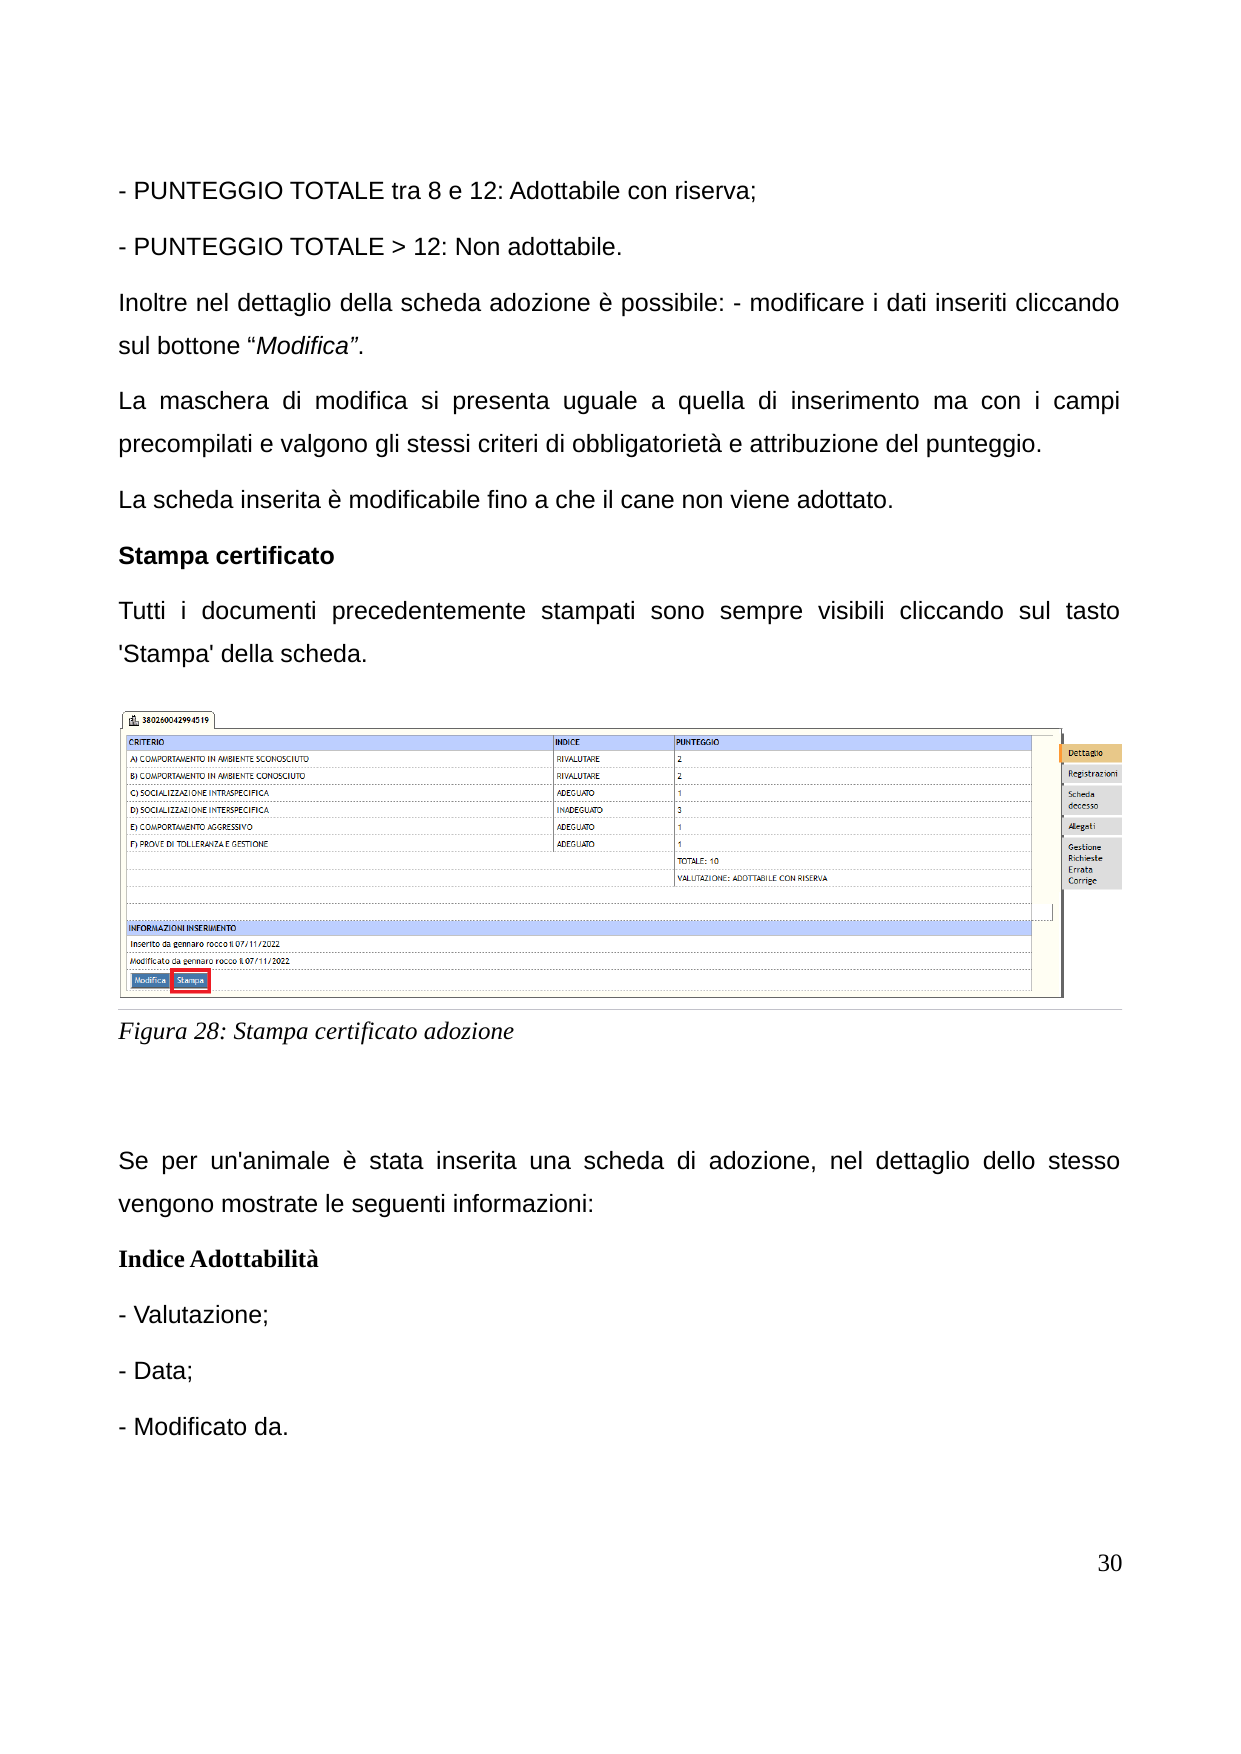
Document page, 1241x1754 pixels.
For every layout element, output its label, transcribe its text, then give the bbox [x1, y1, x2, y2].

text - PUNTEGGIO TOTALE > 12: Non adottabile. [118, 232, 1122, 261]
text [118, 695, 1122, 707]
text Tutti i documenti precedentemente stampati sono sempre visibili cliccando sul tasto 'Stampa' della scheda. [118, 596, 1122, 668]
text La scheda inserita è modificabile fino a che il cane non viene adottato. [118, 485, 1122, 514]
text - Modificato da. [118, 1411, 1122, 1440]
text Figura 28: Stampa certificato adozione [118, 1017, 1122, 1045]
text Inoltre nel dettaglio della scheda adozione è possibile: - modificare i dati inseriti cliccando sul bottone “Modifica”. [118, 288, 1122, 359]
picture [118, 707, 1123, 1017]
text Stampa certificato [118, 541, 1122, 569]
text Indice Adottabilità [118, 1244, 1122, 1273]
text Se per un'animale è stata inserita una scheda di adozione, nel dettaglio dello stesso vengono mostrate le seguenti informazioni: [118, 1045, 1122, 1218]
text - PUNTEGGIO TOTALE tra 8 e 12: Adottabile con riserva; [118, 176, 1122, 205]
text La maschera di modifica si presenta uguale a quella di inserimento ma con i campi precompilati e valgono gli stessi criteri di obbligatorietà e attribuzione del punteggio. [118, 386, 1122, 458]
text - Valutazione; [118, 1300, 1122, 1329]
text - Data; [118, 1356, 1122, 1384]
